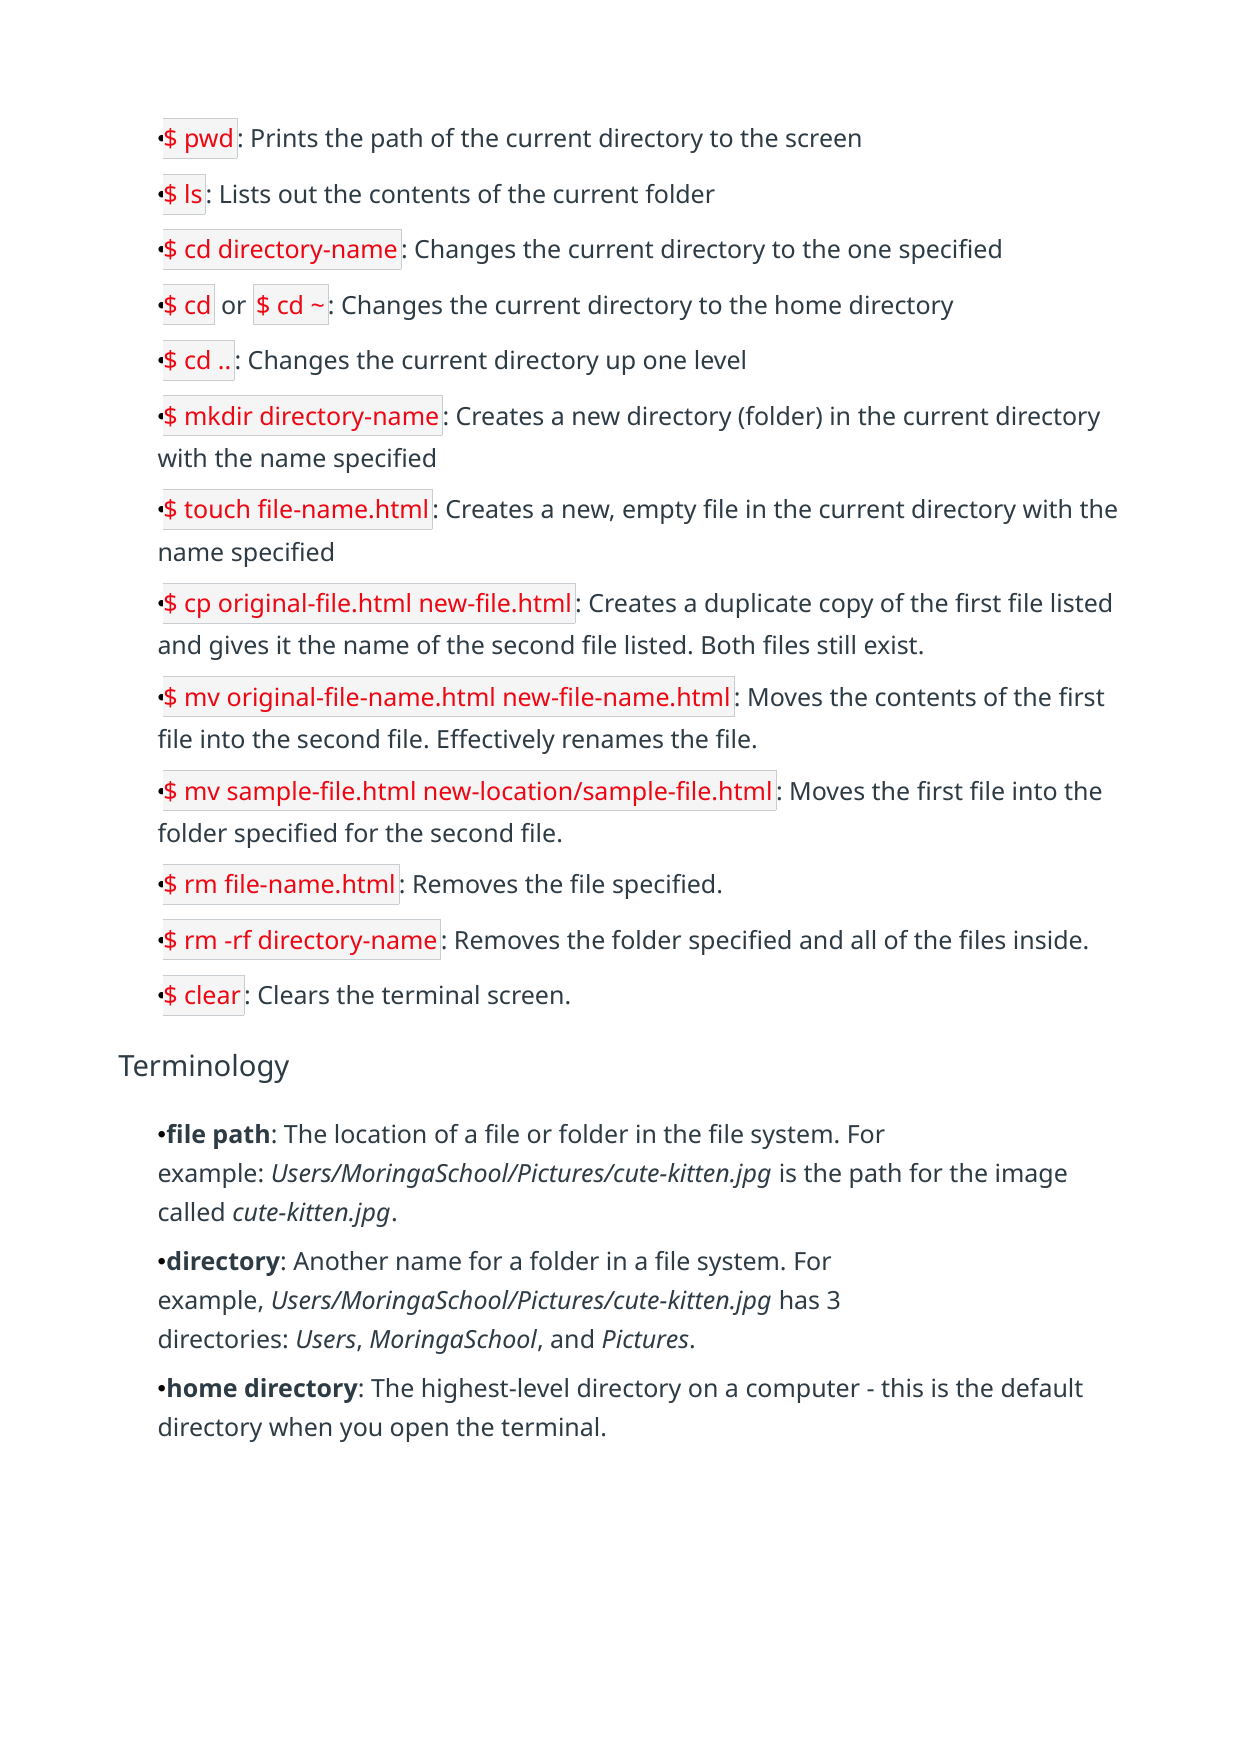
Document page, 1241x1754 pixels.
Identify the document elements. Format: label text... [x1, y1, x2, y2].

list $ clear: Clears the terminal screen. [245, 975, 1122, 1015]
list $ pwd: Prints the path of the current directory to the screen [238, 118, 1122, 158]
list $ cd directory-name [118, 229, 401, 269]
list $ mv sample-file.html new-location/sample-file.html: Moves the first file into the folder specified for the second file. [118, 770, 1122, 849]
list home directory: The highest-level directory on a computer - this is the default directory when you open the terminal. [118, 1371, 1122, 1444]
list : Removes the file specified. [400, 864, 1122, 904]
list : Removes the folder specified and all of the files inside. [441, 919, 1122, 959]
list : Changes the current directory to the one specified [402, 229, 1122, 269]
list $ rm -rf directory-name [118, 919, 440, 959]
list $ cd ..: Changes the current directory up one level [235, 340, 1122, 380]
list $ ls: Lists out the contents of the current folder [206, 173, 1122, 214]
list $ rm file-name.html [118, 864, 399, 904]
list $ clear: Clears the terminal screen. [118, 975, 244, 1015]
list $ mv original-file-name.html new-file-name.html: Moves the contents of the first file into the second file. Effectively renames the file. [118, 676, 1122, 756]
subtitle Terminology [118, 1045, 1122, 1084]
list $ pwd: Prints the path of the current directory to the screen [118, 118, 237, 158]
list file path: The location of a file or folder in the file system. For example: Users/MoringaSchool/Pictures/cute-kitten.jpg is the path for the image called cute-kitten.jpg. [118, 1117, 1122, 1229]
list $ cd or $ cd ~: Changes the current directory to the home directory [254, 285, 328, 324]
list directory: Another name for a folder in a file system. For example, Users/MoringaSchool/Pictures/cute-kitten.jpg has 3 directories: Users, MoringaSchool, and Pictures. [118, 1244, 1122, 1356]
list $ ls: Lists out the contents of the current folder [118, 173, 205, 214]
list $ cd or $ cd ~: Changes the current directory to the home directory [329, 284, 1122, 324]
list $ cd or $ cd ~: Changes the current directory to the home directory [118, 284, 214, 324]
list $ mkdir directory-name: Creates a new directory (folder) in the current directory with the name specified [118, 395, 1122, 474]
list $ cd ..: Changes the current directory up one level [118, 340, 234, 380]
list $ cp original-file.html new-file.html: Creates a duplicate copy of the first file listed and gives it the name of the second file listed. Both files still exist. [118, 583, 1122, 662]
list $ touch file-name.html: Creates a new, empty file in the current directory with the name specified [118, 489, 1122, 568]
list $ cd or $ cd ~: Changes the current directory to the home directory [215, 284, 253, 324]
